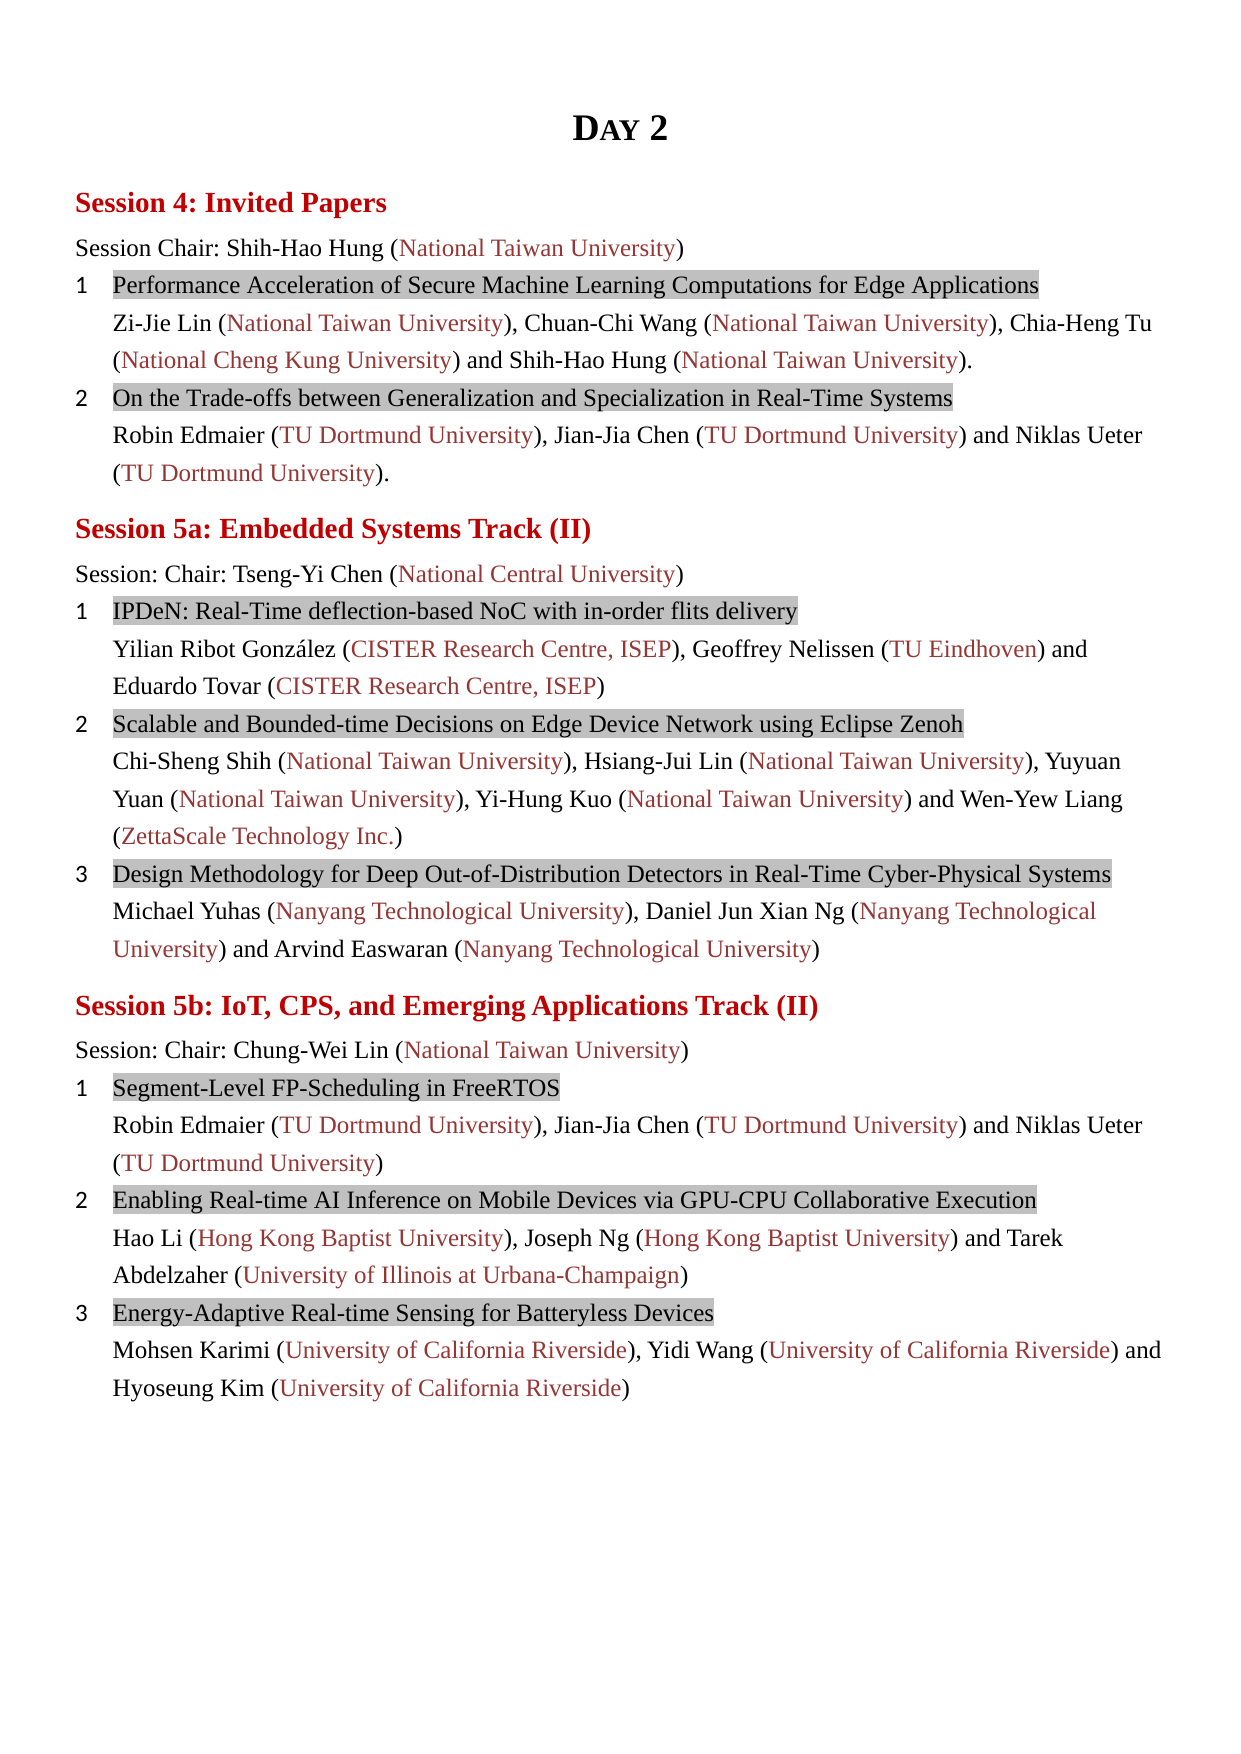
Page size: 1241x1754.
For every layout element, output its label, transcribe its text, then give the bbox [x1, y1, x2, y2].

list Performance Acceleration of Secure Machine Learning Computations for Edge Applications Zi-Jie Lin (National Taiwan University), Chuan-Chi Wang (National Taiwan University), Chia-Heng Tu (National Cheng Kung University) and Shih-Hao Hung (National Taiwan University). [75, 266, 1165, 378]
list Segment-Level FP-Scheduling in FreeRTOS Robin Edmaier (TU Dortmund University), Jian-Jia Chen (TU Dortmund University) and Niklas Ueter (TU Dortmund University) [75, 1068, 1165, 1181]
list IPDeN: Real-Time deflection-based NoC with in-order flits delivery Yilian Ribot González (CISTER Research Centre, ISEP), Geoffrey Nelissen (TU Eindhoven) and Eduardo Tovar (CISTER Research Centre, ISEP) [75, 592, 1165, 704]
text Session: Chair: Tseng-Yi Chen (National Central University) [75, 554, 1165, 592]
list Design Methodology for Deep Out-of-Distribution Detectors in Real-Time Cyber-Physical Systems Michael Yuhas (Nanyang Technological University), Daniel Jun Xian Ng (Nanyang Technological University) and Arvind Easwaran (Nanyang Technological University) [75, 854, 1165, 967]
text Session 5a: Embedded Systems Track (II) [75, 509, 1165, 547]
list Enabling Real-time AI Inference on Mobile Devices via GPU-CPU Collaborative Execution Hao Li (Hong Kong Baptist University), Joseph Ng (Hong Kong Baptist University) and Tarek Abdelzaher (University of Illinois at Urbana-Champaign) [75, 1181, 1165, 1293]
list Scalable and Bounded-time Decisions on Edge Device Network using Eclipse Zenoh Chi-Sheng Shih (National Taiwan University), Hsiang-Jui Lin (National Taiwan University), Yuyuan Yuan (National Taiwan University), Yi-Hung Kuo (National Taiwan University) and Wen-Yew Liang (ZettaScale Technology Inc.) [75, 704, 1165, 854]
text Session: Chair: Chung-Wei Lin (National Taiwan University) [75, 1031, 1165, 1068]
list Energy-Adaptive Real-time Sensing for Batteryless Devices Mohsen Karimi (University of California Riverside), Yidi Wang (University of California Riverside) and Hyoseung Kim (University of California Riverside) [75, 1293, 1165, 1406]
text Session 5b: IoT, CPS, and Emerging Applications Track (II) [75, 986, 1165, 1023]
text Session Chair: Shih-Hao Hung (National Taiwan University) [75, 228, 1165, 266]
text Session 4: Invited Papers [75, 183, 1165, 221]
subtitle Day 2 [75, 89, 1165, 164]
list On the Trade-offs between Generalization and Specialization in Real-Time Systems Robin Edmaier (TU Dortmund University), Jian-Jia Chen (TU Dortmund University) and Niklas Ueter (TU Dortmund University). [75, 378, 1165, 491]
